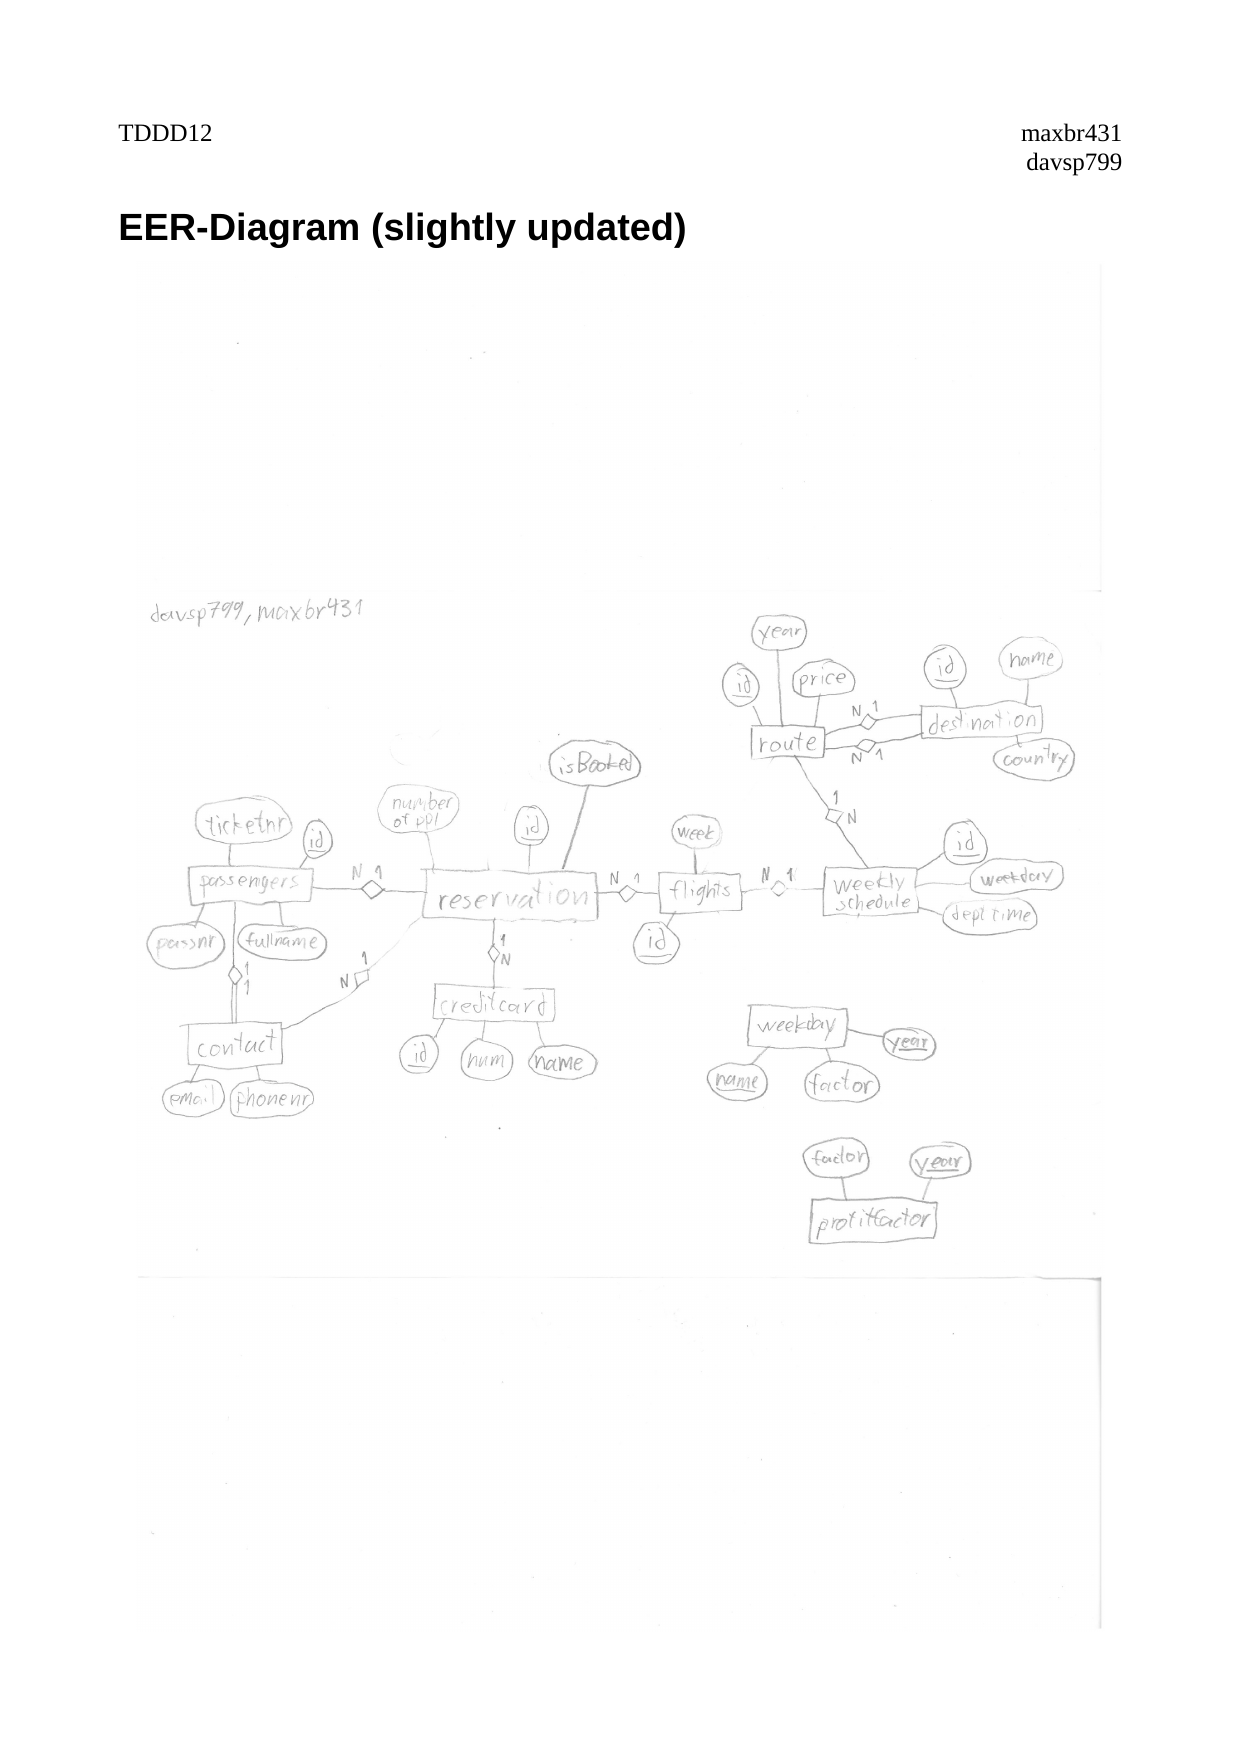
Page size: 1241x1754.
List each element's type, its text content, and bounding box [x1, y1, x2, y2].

subtitle EER-Diagram (slightly updated) [118, 205, 1122, 249]
picture [135, 261, 1105, 1632]
